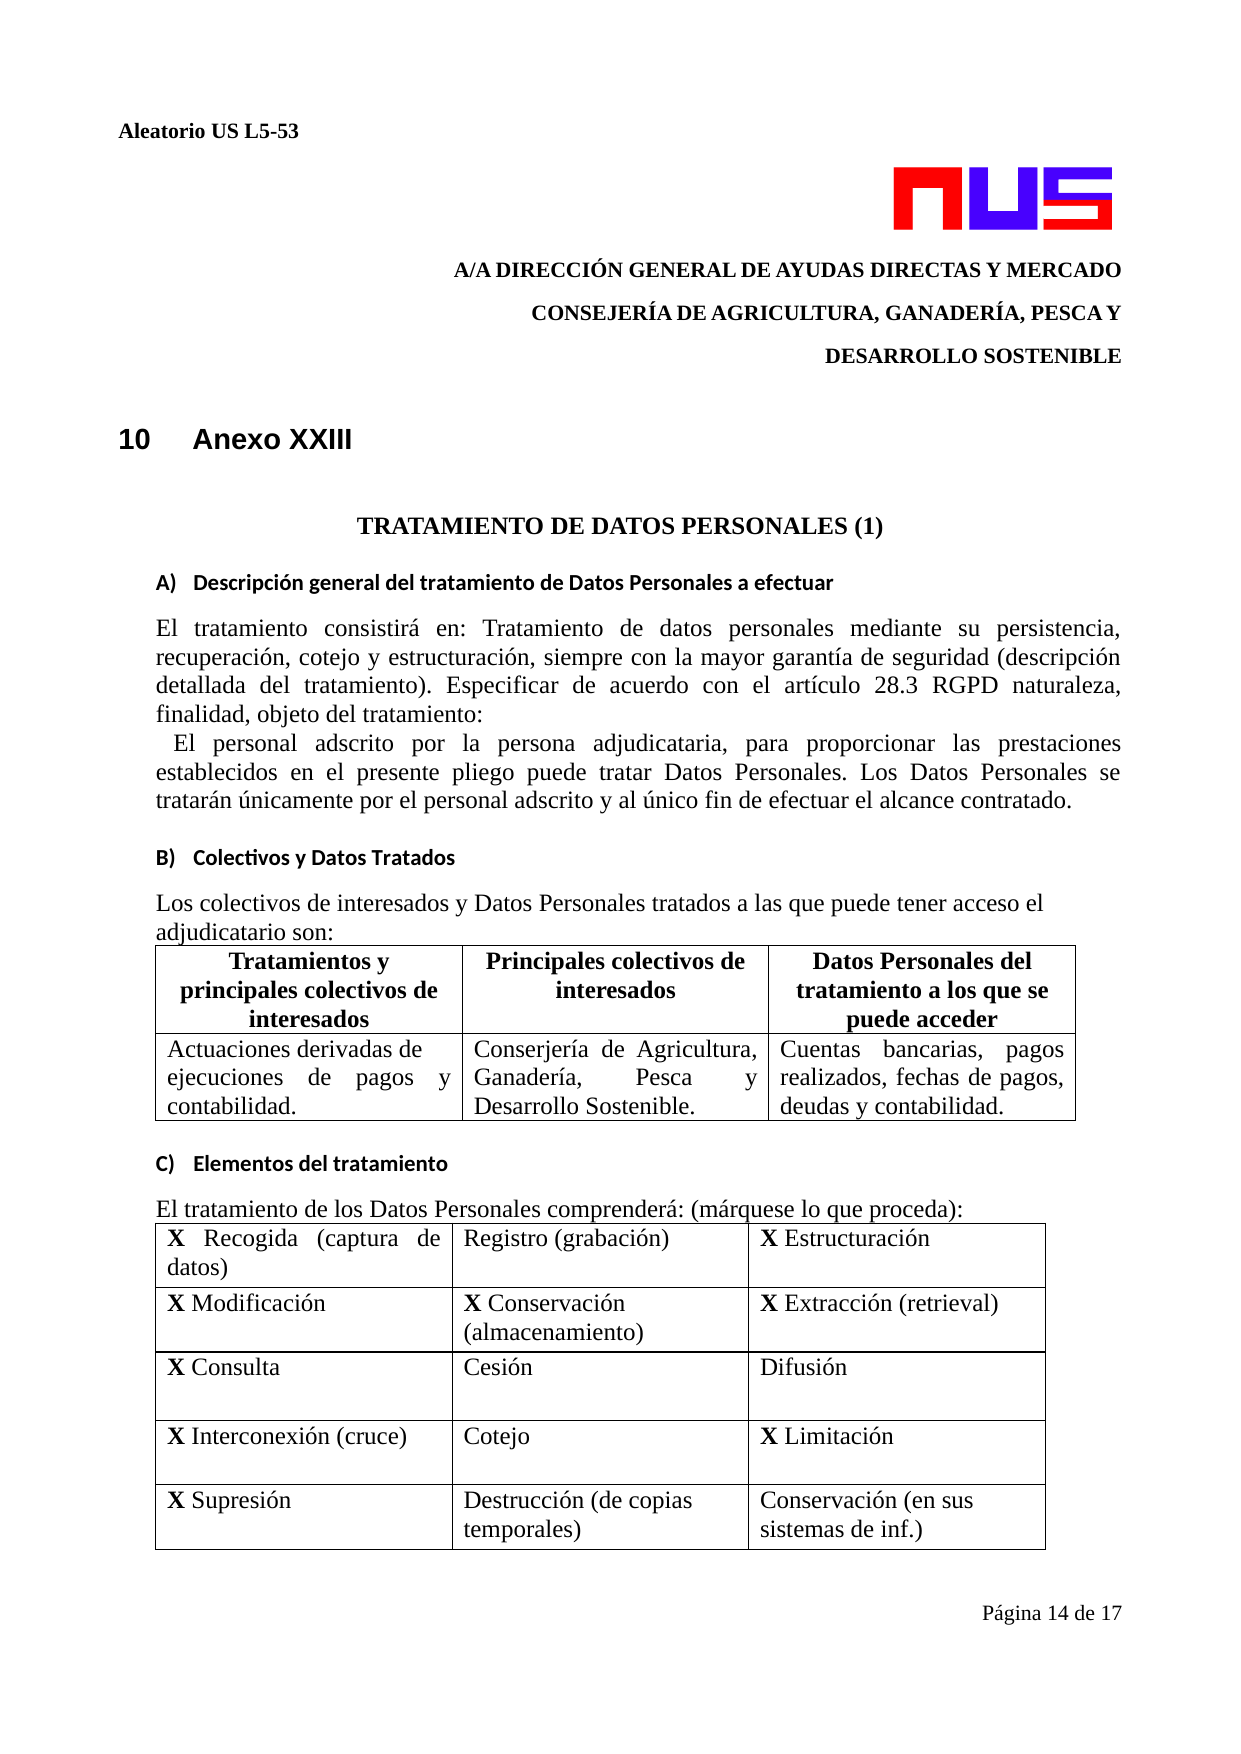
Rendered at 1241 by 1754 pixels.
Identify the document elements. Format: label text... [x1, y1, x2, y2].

table_cell Destrucción (de copias temporales) [453, 1485, 748, 1549]
list Colectivos y Datos Tratados [156, 843, 1122, 871]
table_cell Cesión [453, 1353, 748, 1420]
table_cell Actuaciones derivadas de ejecuciones de pagos y contabilidad. [156, 1034, 462, 1120]
table_cell Conserjería de Agricultura, Ganadería, Pesca y Desarrollo Sostenible. [463, 1034, 768, 1120]
table_header X Estructuración [749, 1224, 1045, 1287]
table_cell X Interconexión (cruce) [156, 1421, 452, 1484]
table_cell X Limitación [749, 1421, 1045, 1484]
table_cell X Supresión [156, 1485, 452, 1549]
table_header Datos Personales del tratamiento a los que se puede acceder [769, 946, 1075, 1033]
text Los colectivos de interesados y Datos Personales tratados a las que puede tener acceso el adjudicatario son: [156, 888, 1122, 945]
table_header X Recogida (captura de datos) [156, 1224, 452, 1287]
list Descripción general del tratamiento de Datos Personales a efectuar [156, 568, 1122, 596]
table_cell X Modificación [156, 1288, 452, 1351]
text El tratamiento consistirá en: Tratamiento de datos personales mediante su persistencia, recuperación, cotejo y estructuración, siempre con la mayor garantía de seguridad (descripción detallada del tratamiento). Especificar de acuerdo con el artículo 28.3 RGPD naturaleza, finalidad, objeto del tratamiento: [156, 613, 1122, 728]
table_cell Difusión [749, 1353, 1045, 1420]
text El tratamiento de los Datos Personales comprenderá: (márquese lo que proceda): [156, 1194, 1122, 1222]
table_cell Cotejo [453, 1421, 748, 1484]
table_cell X Consulta [156, 1353, 452, 1420]
text El personal adscrito por la persona adjudicataria, para proporcionar las prestaciones establecidos en el presente pliego puede tratar Datos Personales. Los Datos Personales se tratarán únicamente por el personal adscrito y al único fin de efectuar el alcance contratado. [156, 728, 1122, 814]
list Elementos del tratamiento [156, 1149, 1122, 1177]
table_cell Cuentas bancarias, pagos realizados, fechas de pagos, deudas y contabilidad. [769, 1034, 1075, 1120]
table_cell Conservación (en sus sistemas de inf.) [749, 1485, 1045, 1549]
table_header Tratamientos y principales colectivos de interesados [156, 946, 462, 1033]
table_cell X Extracción (retrieval) [749, 1288, 1045, 1351]
subtitle Anexo XXIII [118, 422, 1122, 456]
table_header Principales colectivos de interesados [463, 946, 768, 1033]
table_header Registro (grabación) [453, 1224, 748, 1287]
text TRATAMIENTO DE DATOS PERSONALES (1) [118, 511, 1122, 540]
table_cell X Conservación (almacenamiento) [453, 1288, 748, 1351]
